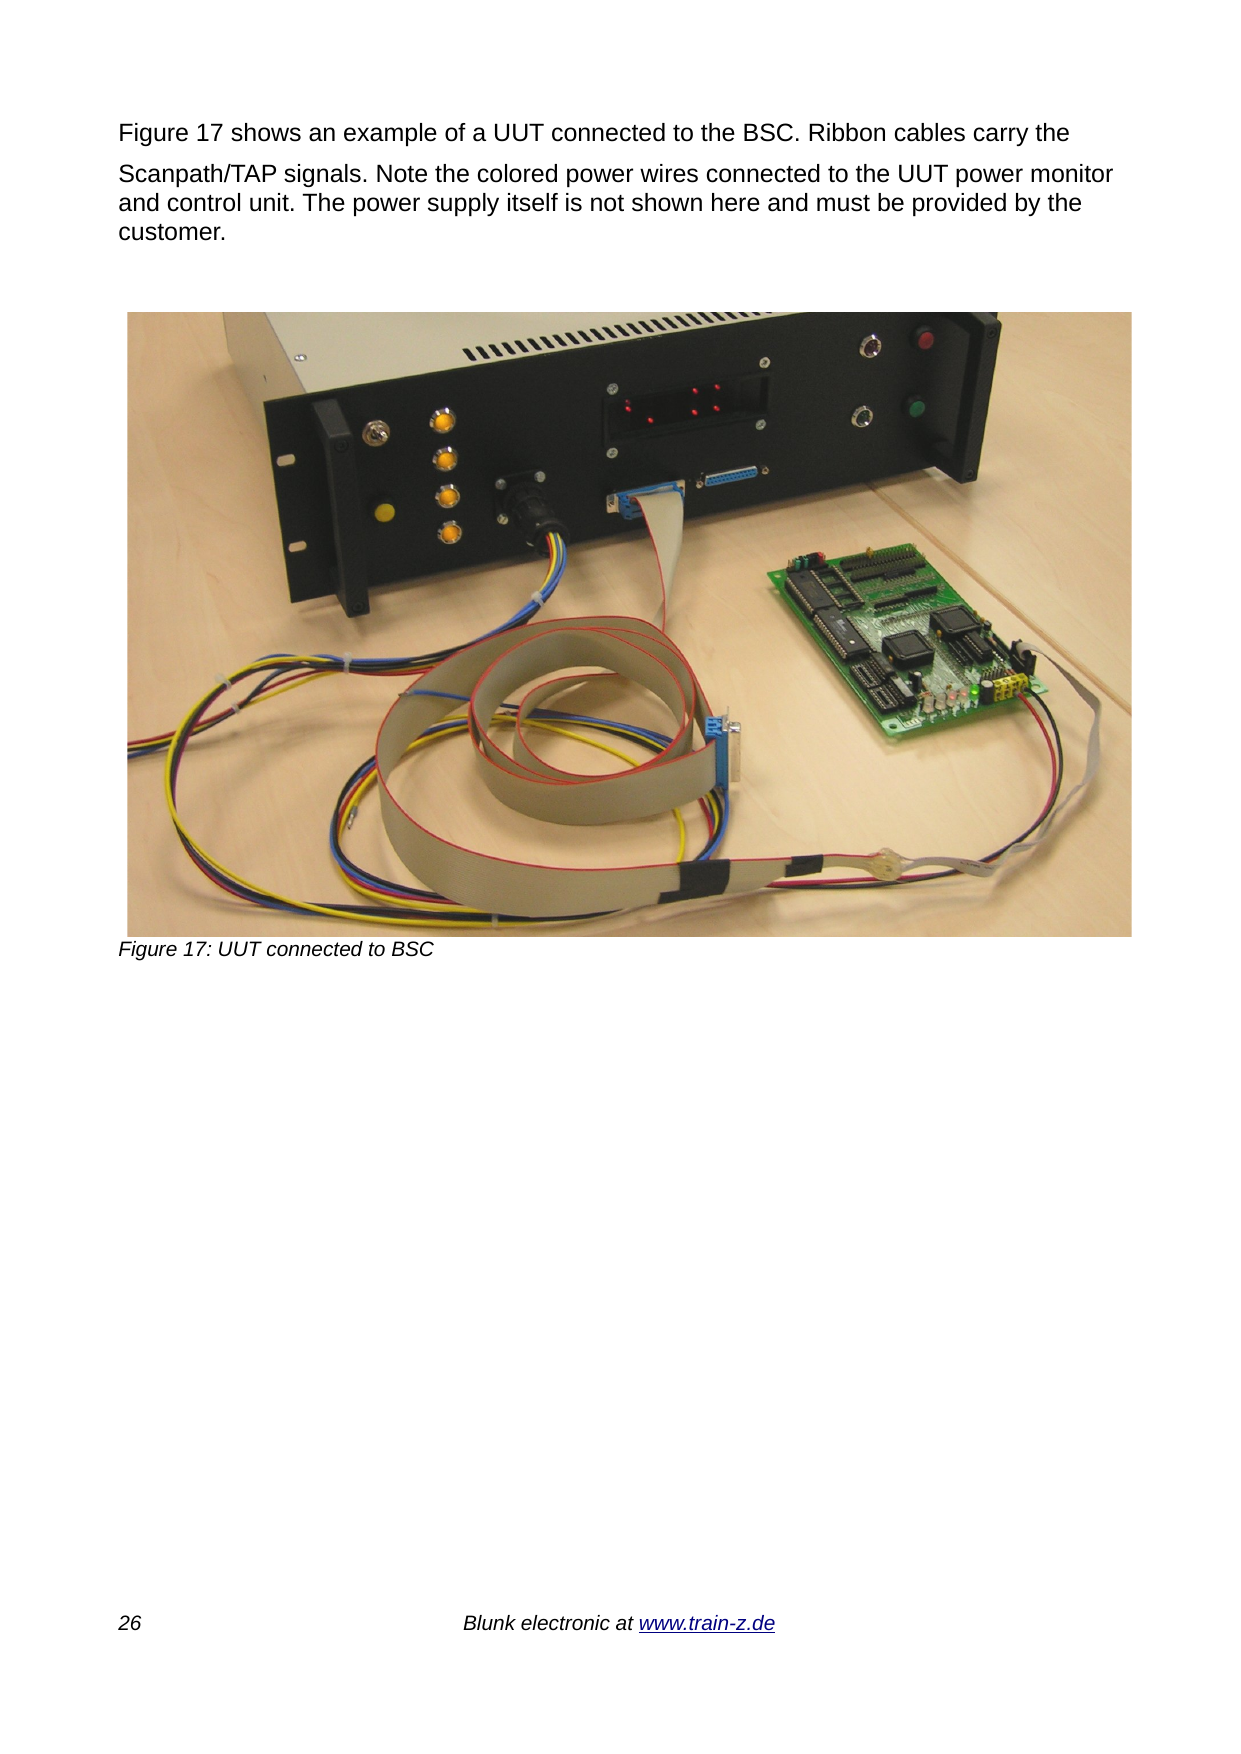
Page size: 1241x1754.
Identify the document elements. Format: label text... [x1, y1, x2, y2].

picture [127, 312, 1132, 937]
text Figure 17 shows an example of a UUT connected to the BSC. Ribbon cables carry the [118, 118, 1123, 147]
text Scanpath/TAP signals. Note the colored power wires connected to the UUT power monitor and control unit. The power supply itself is not shown here and must be provided by the customer. [118, 159, 1123, 246]
text Figure 17: UUT connected to BSC [118, 312, 1123, 961]
